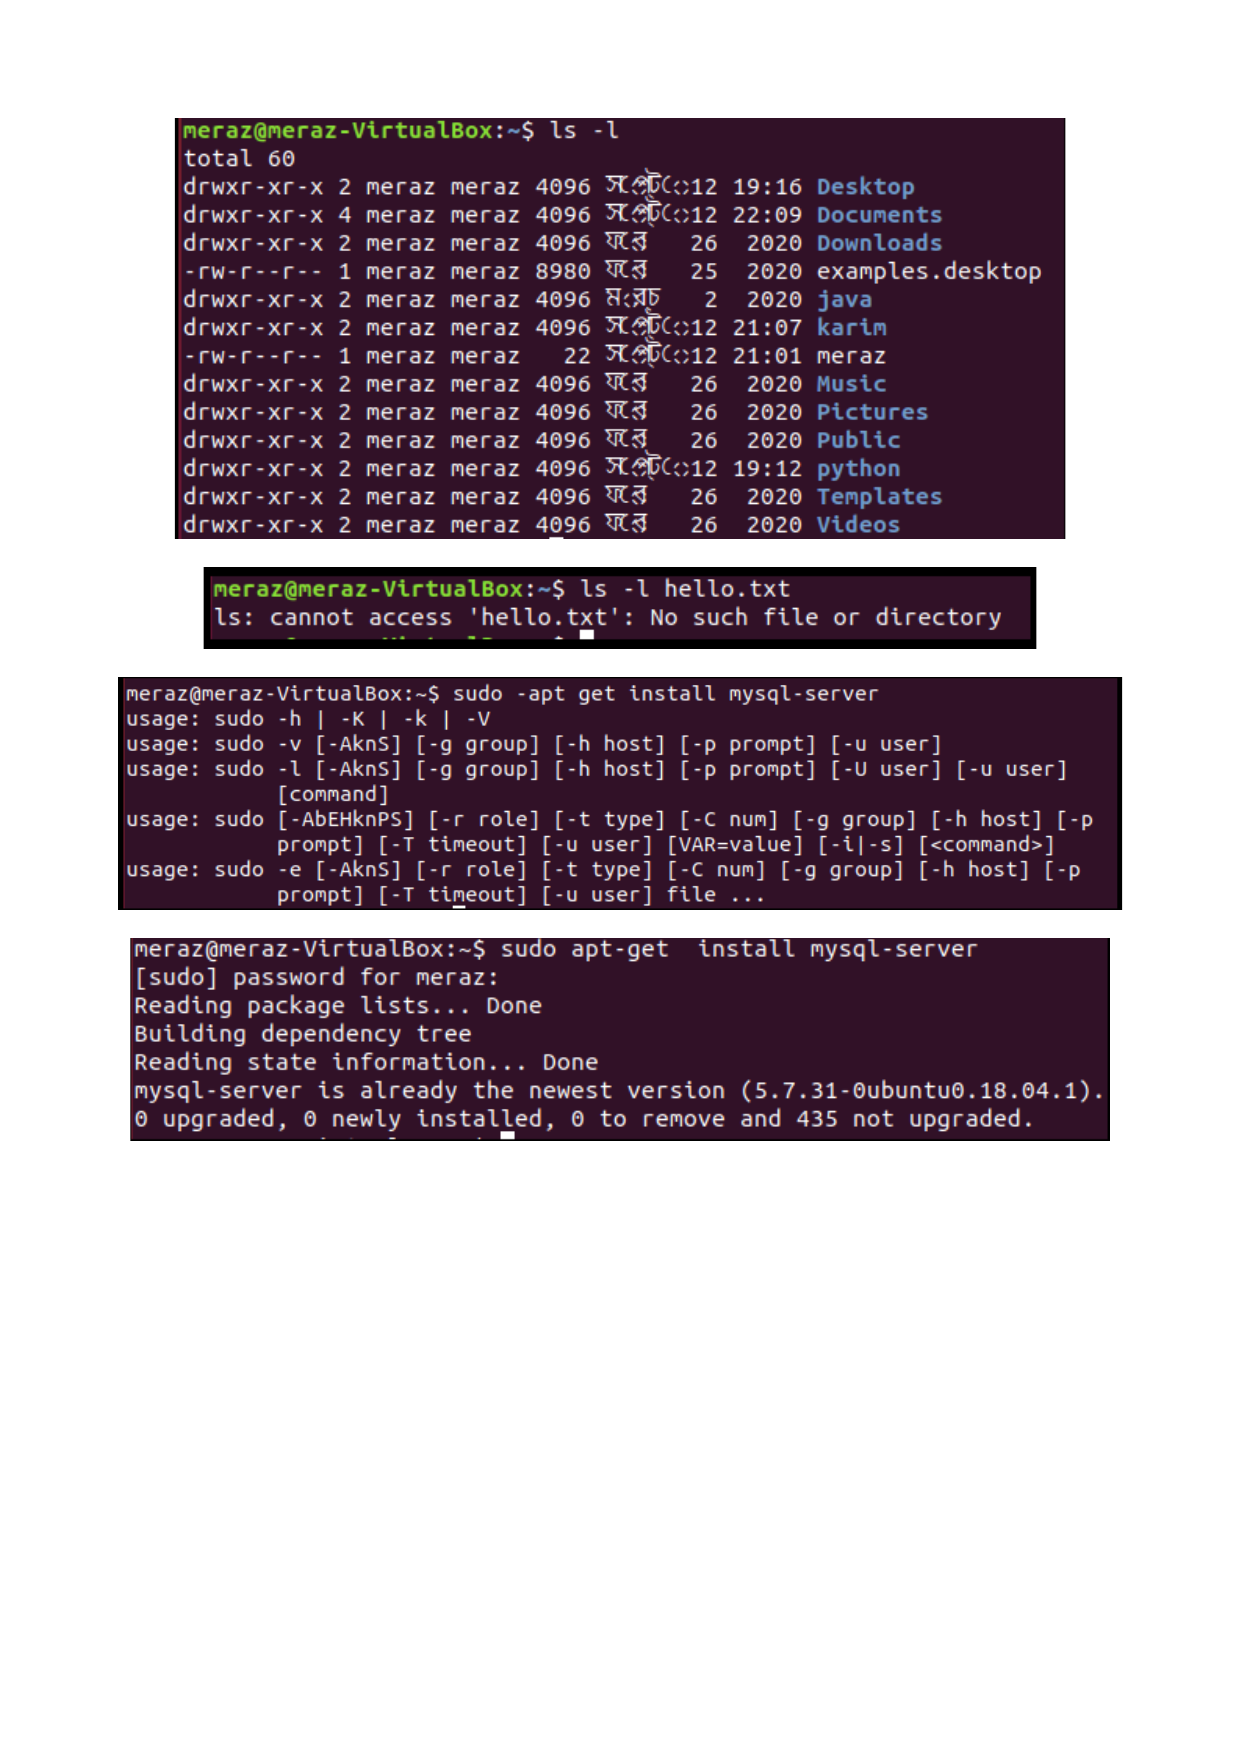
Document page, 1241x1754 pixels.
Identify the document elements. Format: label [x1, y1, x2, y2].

picture [203, 567, 1037, 649]
picture [130, 938, 1110, 1141]
picture [174, 118, 1066, 539]
picture [118, 677, 1123, 910]
